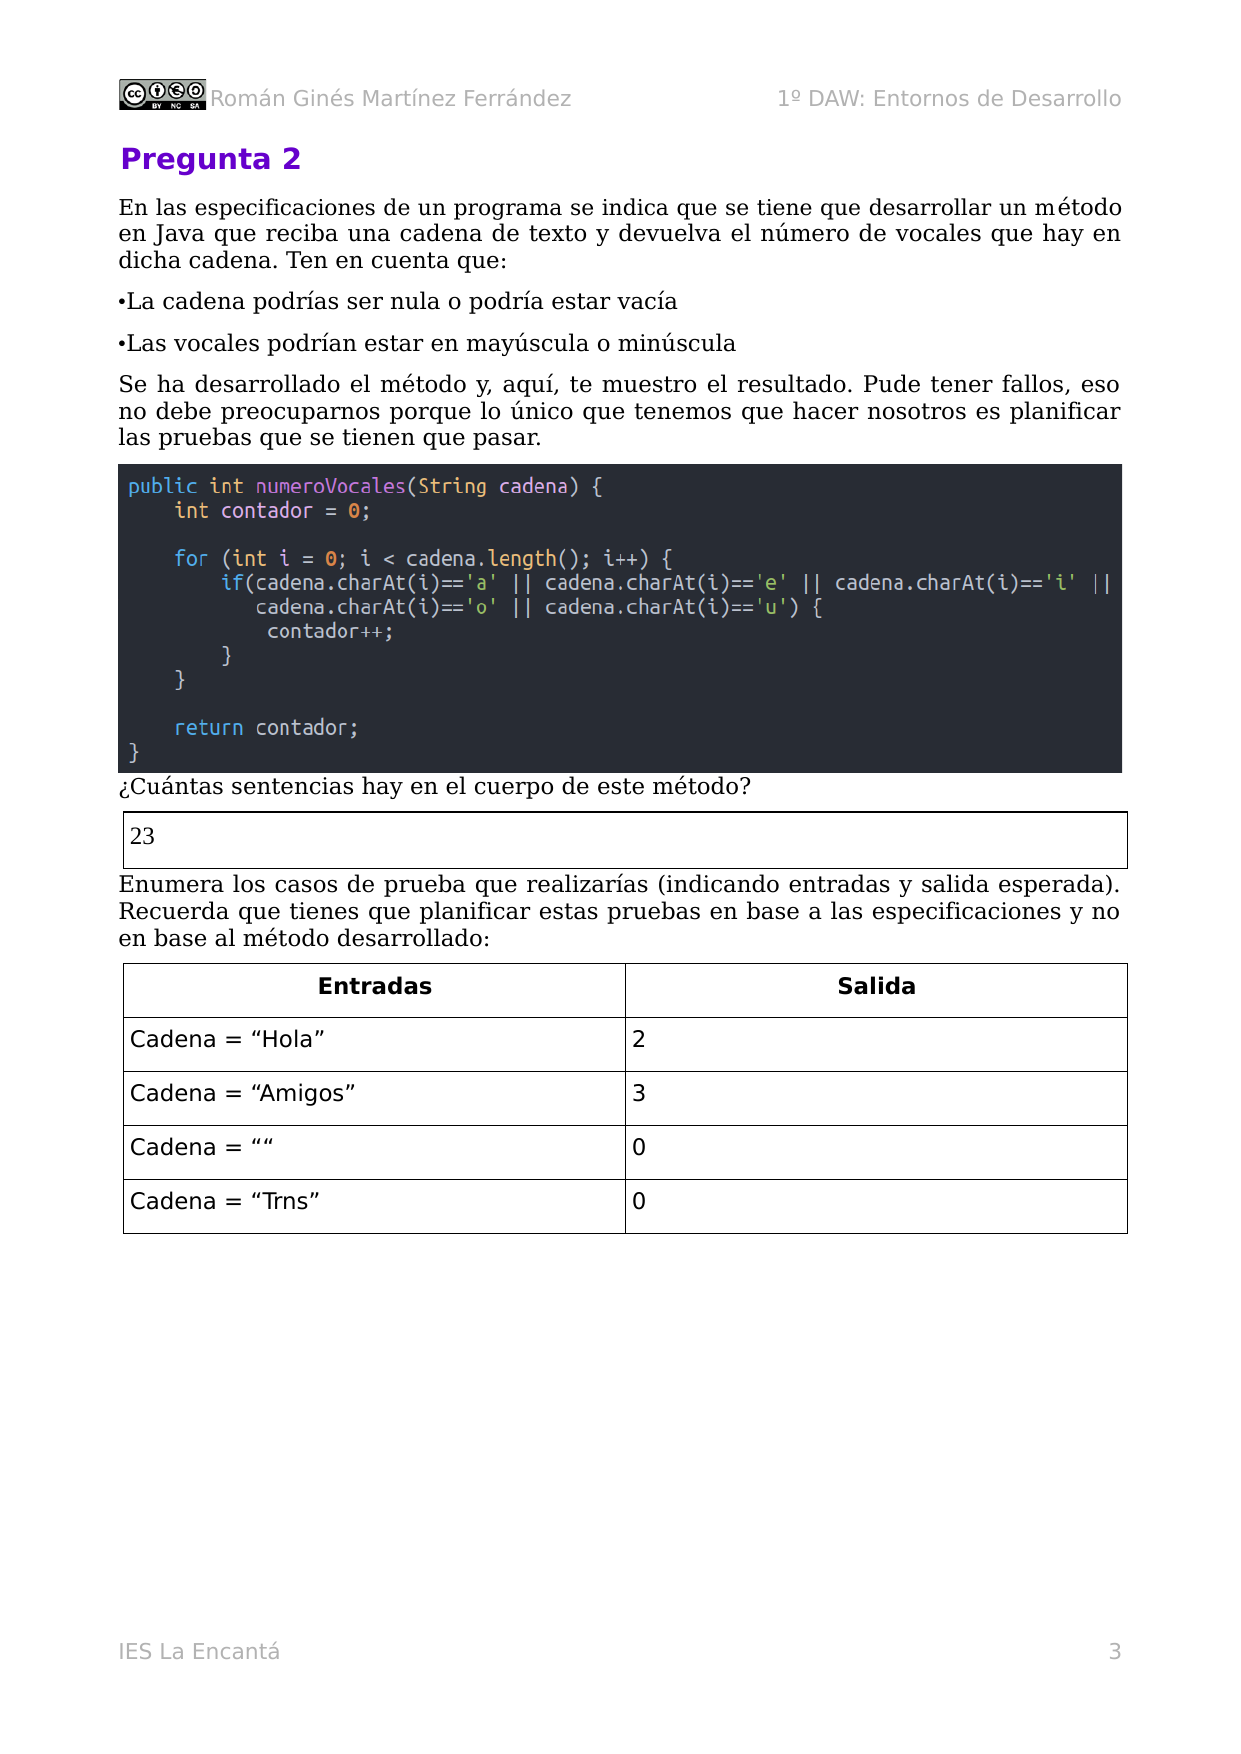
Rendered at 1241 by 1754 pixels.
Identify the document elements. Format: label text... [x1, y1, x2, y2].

list La cadena podrías ser nula o podría estar vacía [118, 288, 1122, 315]
text Enumera los casos de prueba que realizarías (indicando entradas y salida esperada). Recuerda que tienes que planificar estas pruebas en base a las especificaciones y no en base al método desarrollado: [118, 871, 1122, 951]
table_cell 0 [626, 1126, 1127, 1178]
text Se ha desarrollado el método y, aquí, te muestro el resultado. Pude tener fallos, eso no debe preocuparnos porque lo único que tenemos que hacer nosotros es planificar las pruebas que se tienen que pasar. [118, 371, 1122, 451]
text Pregunta 2 [118, 140, 1122, 178]
table_cell 0 [626, 1180, 1127, 1232]
table_cell Cadena = “Hola” [124, 1018, 625, 1071]
text ¿Cuántas sentencias hay en el cuerpo de este método? [118, 773, 1122, 800]
table_header 23 [124, 813, 1127, 867]
table_header Salida [626, 964, 1127, 1017]
table_cell 3 [626, 1072, 1127, 1125]
list Las vocales podrían estar en mayúscula o minúscula [118, 330, 1122, 356]
table_cell Cadena = ““ [124, 1126, 625, 1178]
table_cell 2 [626, 1018, 1127, 1071]
table_cell Cadena = “Amigos” [124, 1072, 625, 1125]
text En las especificaciones de un programa se indica que se tiene que desarrollar un método en Java que reciba una cadena de texto y devuelva el número de vocales que hay en dicha cadena. Ten en cuenta que: [118, 194, 1122, 274]
table_header Entradas [124, 964, 625, 1017]
table_cell Cadena = “Trns” [124, 1180, 625, 1232]
